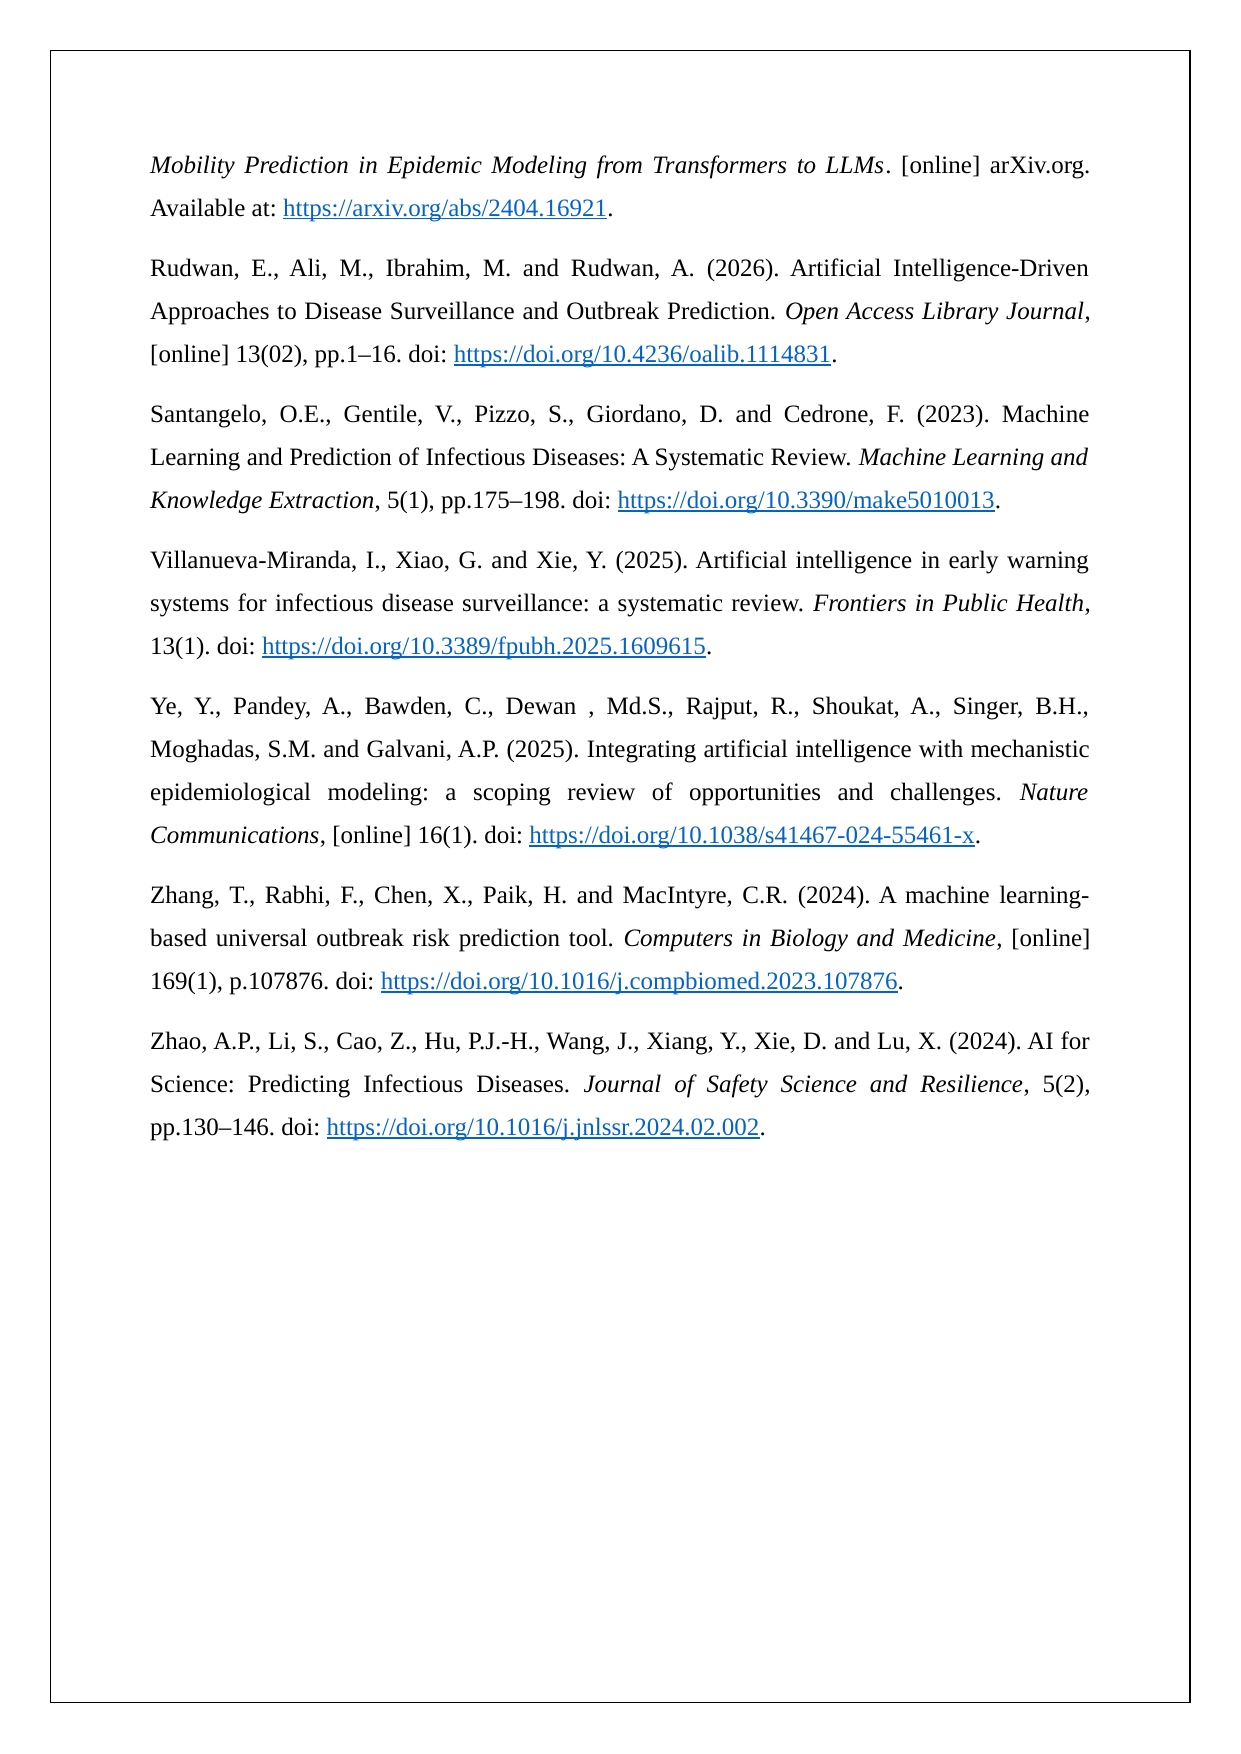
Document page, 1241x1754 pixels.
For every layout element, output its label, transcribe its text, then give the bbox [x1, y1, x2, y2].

text Mobility Prediction in Epidemic Modeling from Transformers to LLMs. [online] arXiv.org. Available at: https://arxiv.org/abs/2404.16921. [150, 150, 1091, 222]
text Zhao, A.P., Li, S., Cao, Z., Hu, P.J.-H., Wang, J., Xiang, Y., Xie, D. and Lu, X. (2024). AI for Science: Predicting Infectious Diseases. Journal of Safety Science and Resilience, 5(2), pp.130–146. doi: https://doi.org/10.1016/j.jnlssr.2024.02.002. [150, 1026, 1091, 1141]
text Rudwan, E., Ali, M., Ibrahim, M. and Rudwan, A. (2026). Artificial Intelligence-Driven Approaches to Disease Surveillance and Outbreak Prediction. Open Access Library Journal, [online] 13(02), pp.1–16. doi: https://doi.org/10.4236/oalib.1114831. [150, 253, 1091, 368]
text Villanueva-Miranda, I., Xiao, G. and Xie, Y. (2025). Artificial intelligence in early warning systems for infectious disease surveillance: a systematic review. Frontiers in Public Health, 13(1). doi: https://doi.org/10.3389/fpubh.2025.1609615. [150, 545, 1091, 660]
text Ye, Y., Pandey, A., Bawden, C., Dewan , Md.S., Rajput, R., Shoukat, A., Singer, B.H., Moghadas, S.M. and Galvani, A.P. (2025). Integrating artificial intelligence with mechanistic epidemiological modeling: a scoping review of opportunities and challenges. Nature Communications, [online] 16(1). doi: https://doi.org/10.1038/s41467-024-55461-x. [150, 691, 1091, 849]
text Zhang, T., Rabhi, F., Chen, X., Paik, H. and MacIntyre, C.R. (2024). A machine learning-based universal outbreak risk prediction tool. Computers in Biology and Medicine, [online] 169(1), p.107876. doi: https://doi.org/10.1016/j.compbiomed.2023.107876. [150, 880, 1091, 995]
text Santangelo, O.E., Gentile, V., Pizzo, S., Giordano, D. and Cedrone, F. (2023). Machine Learning and Prediction of Infectious Diseases: A Systematic Review. Machine Learning and Knowledge Extraction, 5(1), pp.175–198. doi: https://doi.org/10.3390/make5010013. [150, 399, 1091, 514]
